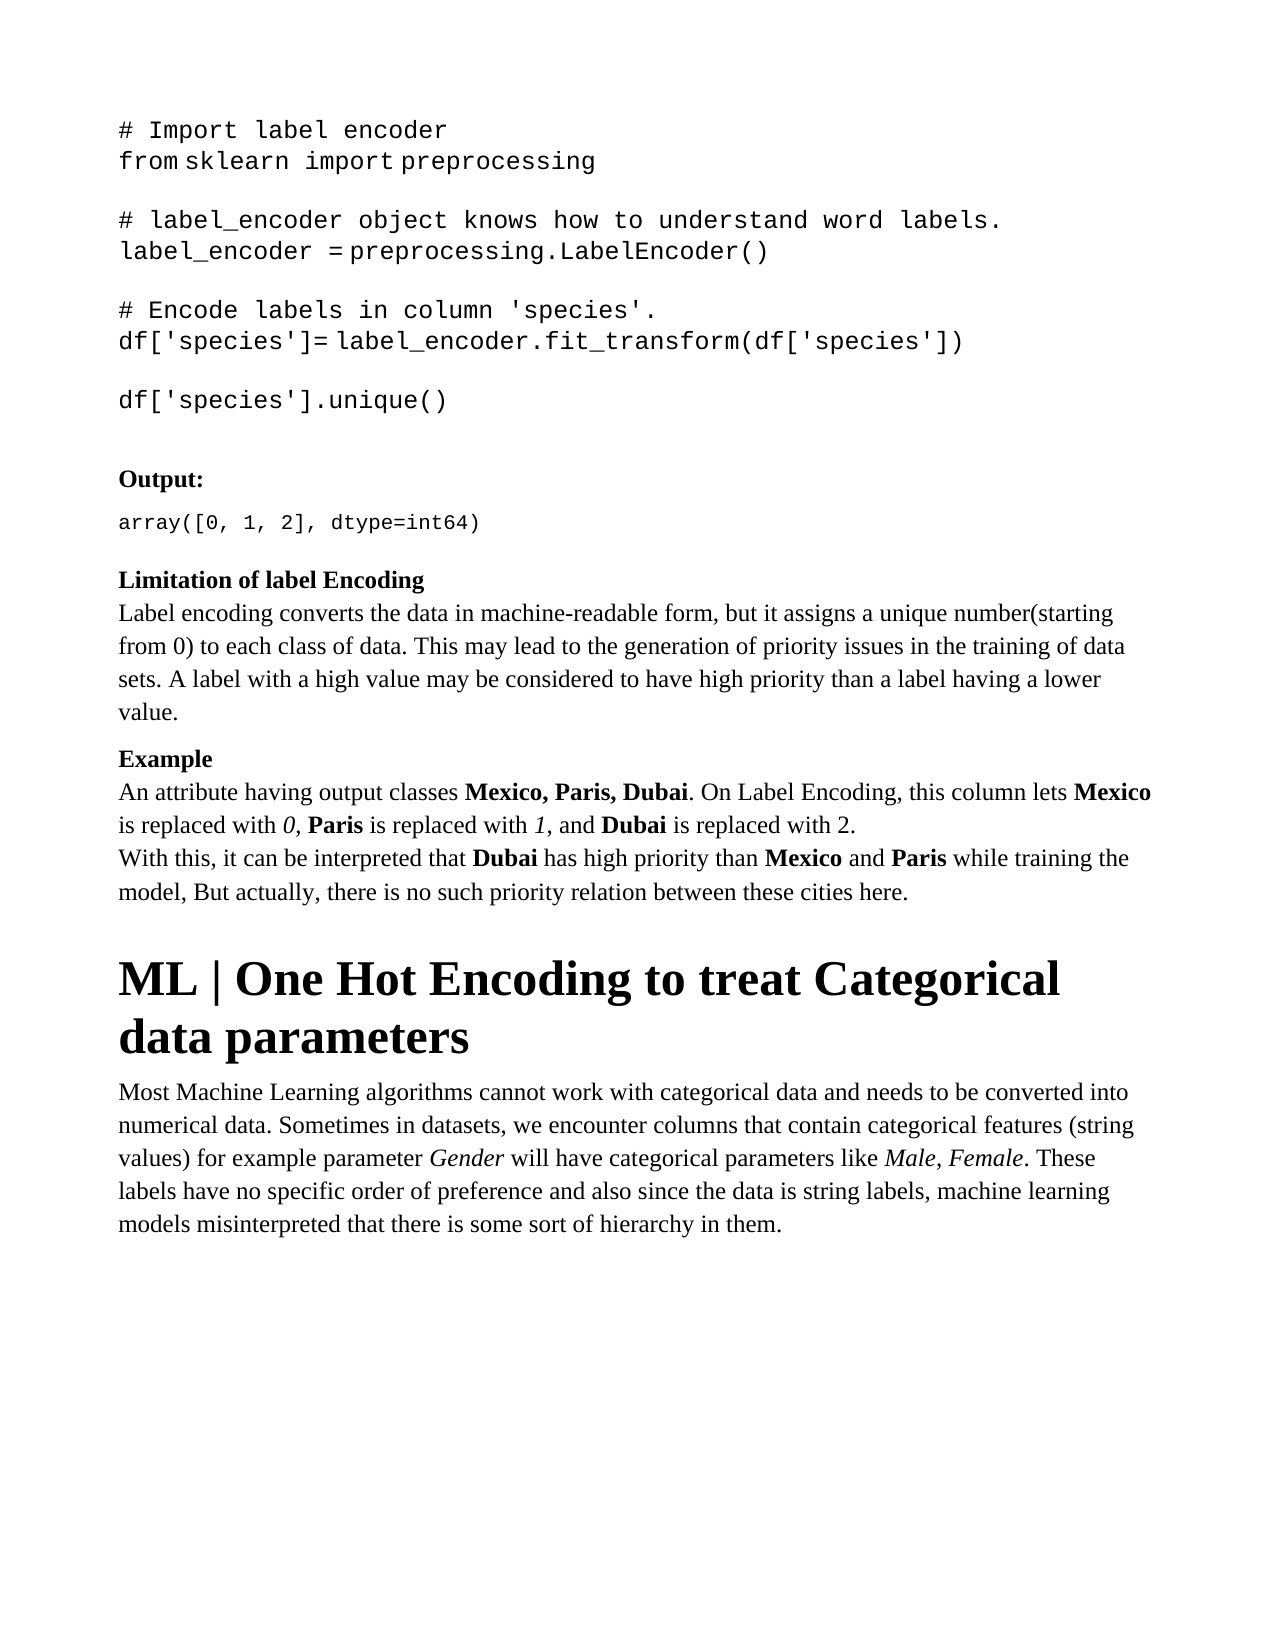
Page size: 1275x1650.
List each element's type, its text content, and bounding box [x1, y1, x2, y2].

text Most Machine Learning algorithms cannot work with categorical data and needs to be converted into numerical data. Sometimes in datasets, we encounter columns that contain categorical features (string values) for example parameter Gender will have categorical parameters like Male, Female. These labels have no specific order of preference and also since the data is string labels, machine learning models misinterpreted that there is some sort of hierarchy in them. [118, 1077, 1157, 1237]
text Limitation of label Encoding Label encoding converts the data in machine-readable form, but it assigns a unique number(starting from 0) to each class of data. This may lead to the generation of priority issues in the training of data sets. A label with a high value may be considered to have high priority than a label having a lower value. [118, 565, 1157, 726]
text Example An attribute having output classes Mexico, Paris, Dubai. On Label Encoding, this column lets Mexico is replaced with 0, Paris is replaced with 1, and Dubai is replaced with 2. With this, it can be interpreted that Dubai has high priority than Mexico and Paris while training the model, But actually, there is no such priority relation between these cities here. [118, 744, 1157, 905]
table_header # Import label encoder from sklearn import preprocessing # label_encoder object knows how to understand word labels. label_encoder = preprocessing.LabelEncoder() # Encode labels in column 'species'. df['species']= label_encoder.fit_transform(df['species']) df['species'].unique() [118, 118, 1022, 416]
text Output: [118, 464, 1157, 493]
subtitle ML | One Hot Encoding to treat Categorical data parameters [118, 949, 1157, 1064]
text array([0, 1, 2], dtype=int64) [118, 512, 1157, 535]
